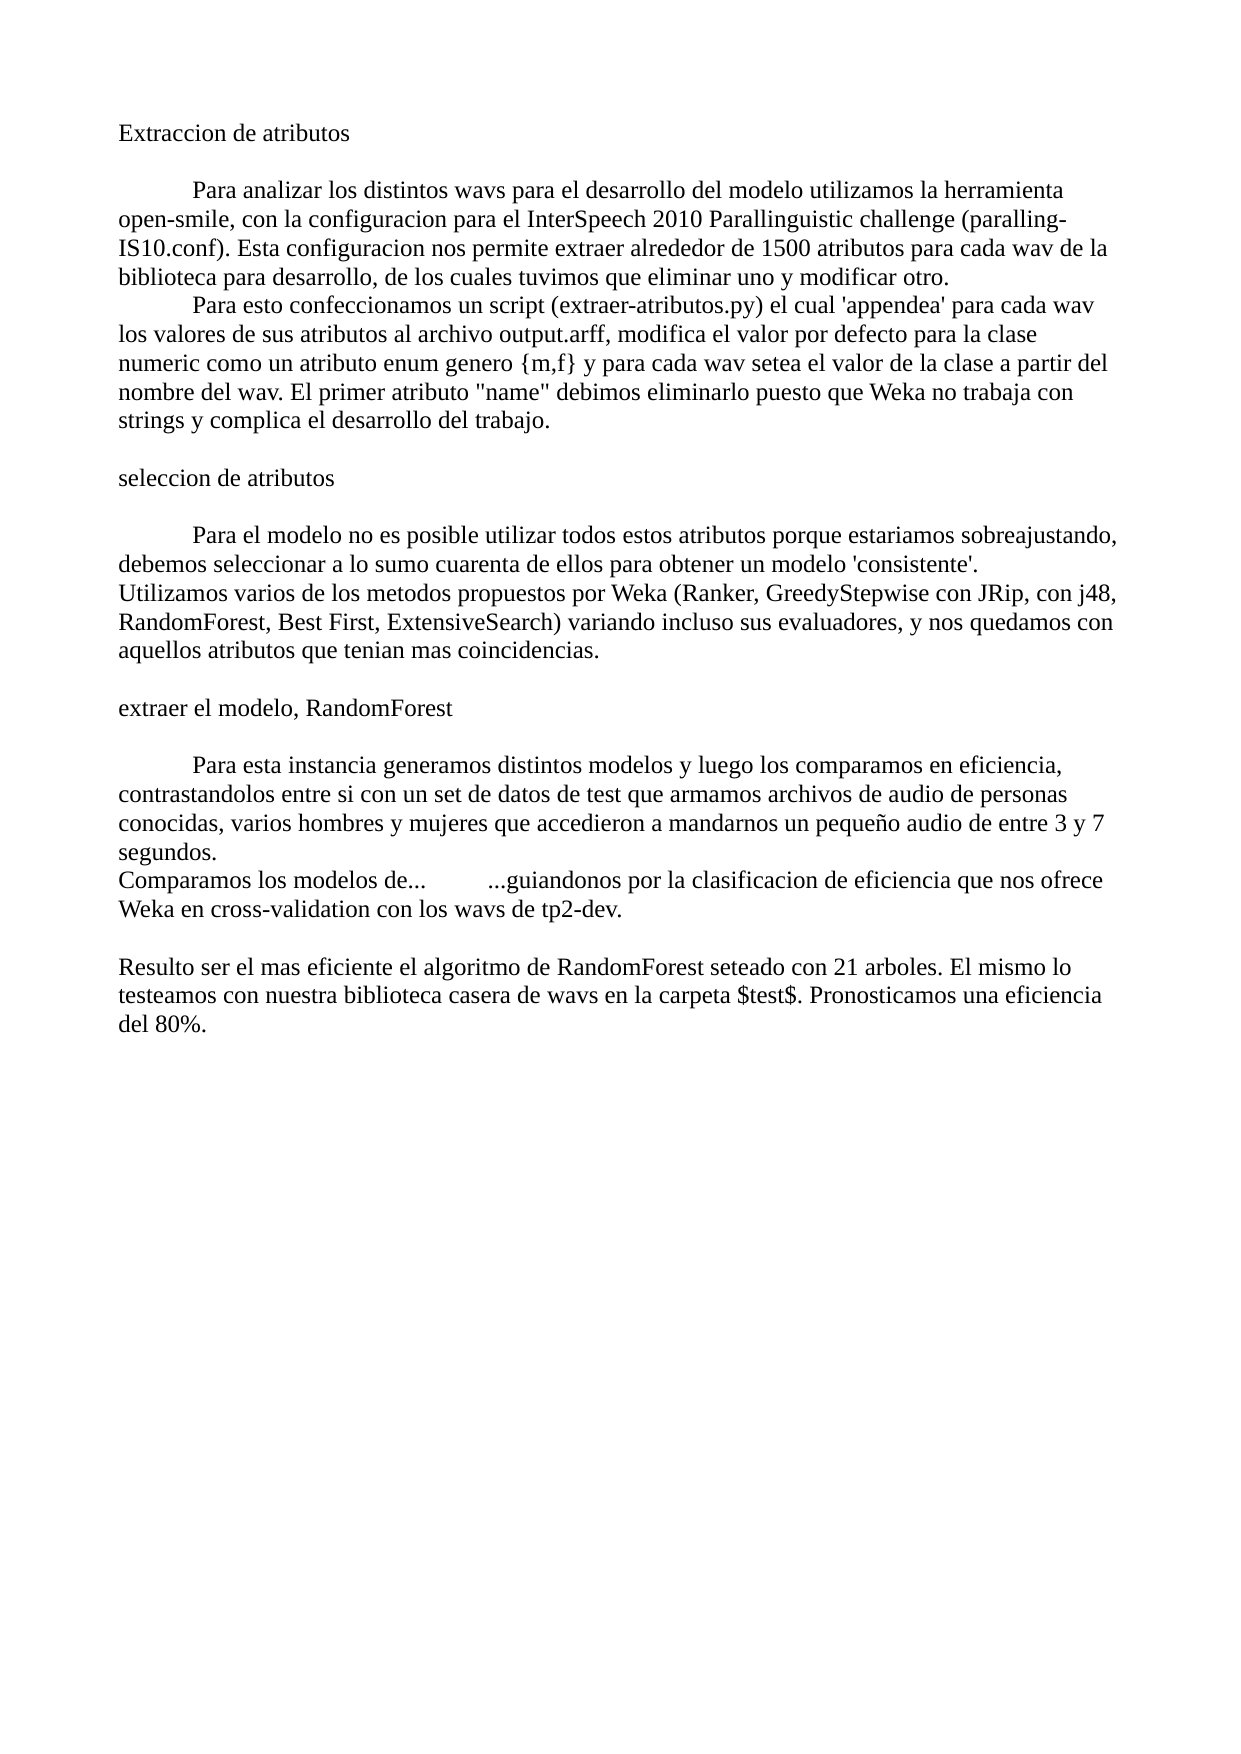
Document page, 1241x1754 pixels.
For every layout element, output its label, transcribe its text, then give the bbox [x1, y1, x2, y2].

text Para esta instancia generamos distintos modelos y luego los comparamos en eficiencia, contrastandolos entre si con un set de datos de test que armamos archivos de audio de personas conocidas, varios hombres y mujeres que accedieron a mandarnos un pequeño audio de entre 3 y 7 segundos. [118, 751, 1122, 866]
text extraer el modelo, RandomForest [118, 693, 1122, 722]
text Para analizar los distintos wavs para el desarrollo del modelo utilizamos la herramienta open-smile, con la configuracion para el InterSpeech 2010 Parallinguistic challenge (paralling-IS10.conf). Esta configuracion nos permite extraer alrededor de 1500 atributos para cada wav de la biblioteca para desarrollo, de los cuales tuvimos que eliminar uno y modificar otro. [118, 176, 1122, 291]
text Para el modelo no es posible utilizar todos estos atributos porque estariamos sobreajustando, debemos seleccionar a lo sumo cuarenta de ellos para obtener un modelo 'consistente'. [118, 521, 1122, 578]
text Comparamos los modelos de... ...guiandonos por la clasificacion de eficiencia que nos ofrece Weka en cross-validation con los wavs de tp2-dev. [118, 866, 1122, 923]
text Resulto ser el mas eficiente el algoritmo de RandomForest seteado con 21 arboles. El mismo lo testeamos con nuestra biblioteca casera de wavs en la carpeta $test$. Pronosticamos una eficiencia del 80%. [118, 952, 1122, 1038]
text seleccion de atributos [118, 463, 1122, 492]
text Utilizamos varios de los metodos propuestos por Weka (Ranker, GreedyStepwise con JRip, con j48, RandomForest, Best First, ExtensiveSearch) variando incluso sus evaluadores, y nos quedamos con aquellos atributos que tenian mas coincidencias. [118, 578, 1122, 664]
text Para esto confeccionamos un script (extraer-atributos.py) el cual 'appendea' para cada wav los valores de sus atributos al archivo output.arff, modifica el valor por defecto para la clase numeric como un atributo enum genero {m,f} y para cada wav setea el valor de la clase a partir del nombre del wav. El primer atributo "name" debimos eliminarlo puesto que Weka no trabaja con strings y complica el desarrollo del trabajo. [118, 291, 1122, 434]
text Extraccion de atributos [118, 118, 1122, 147]
